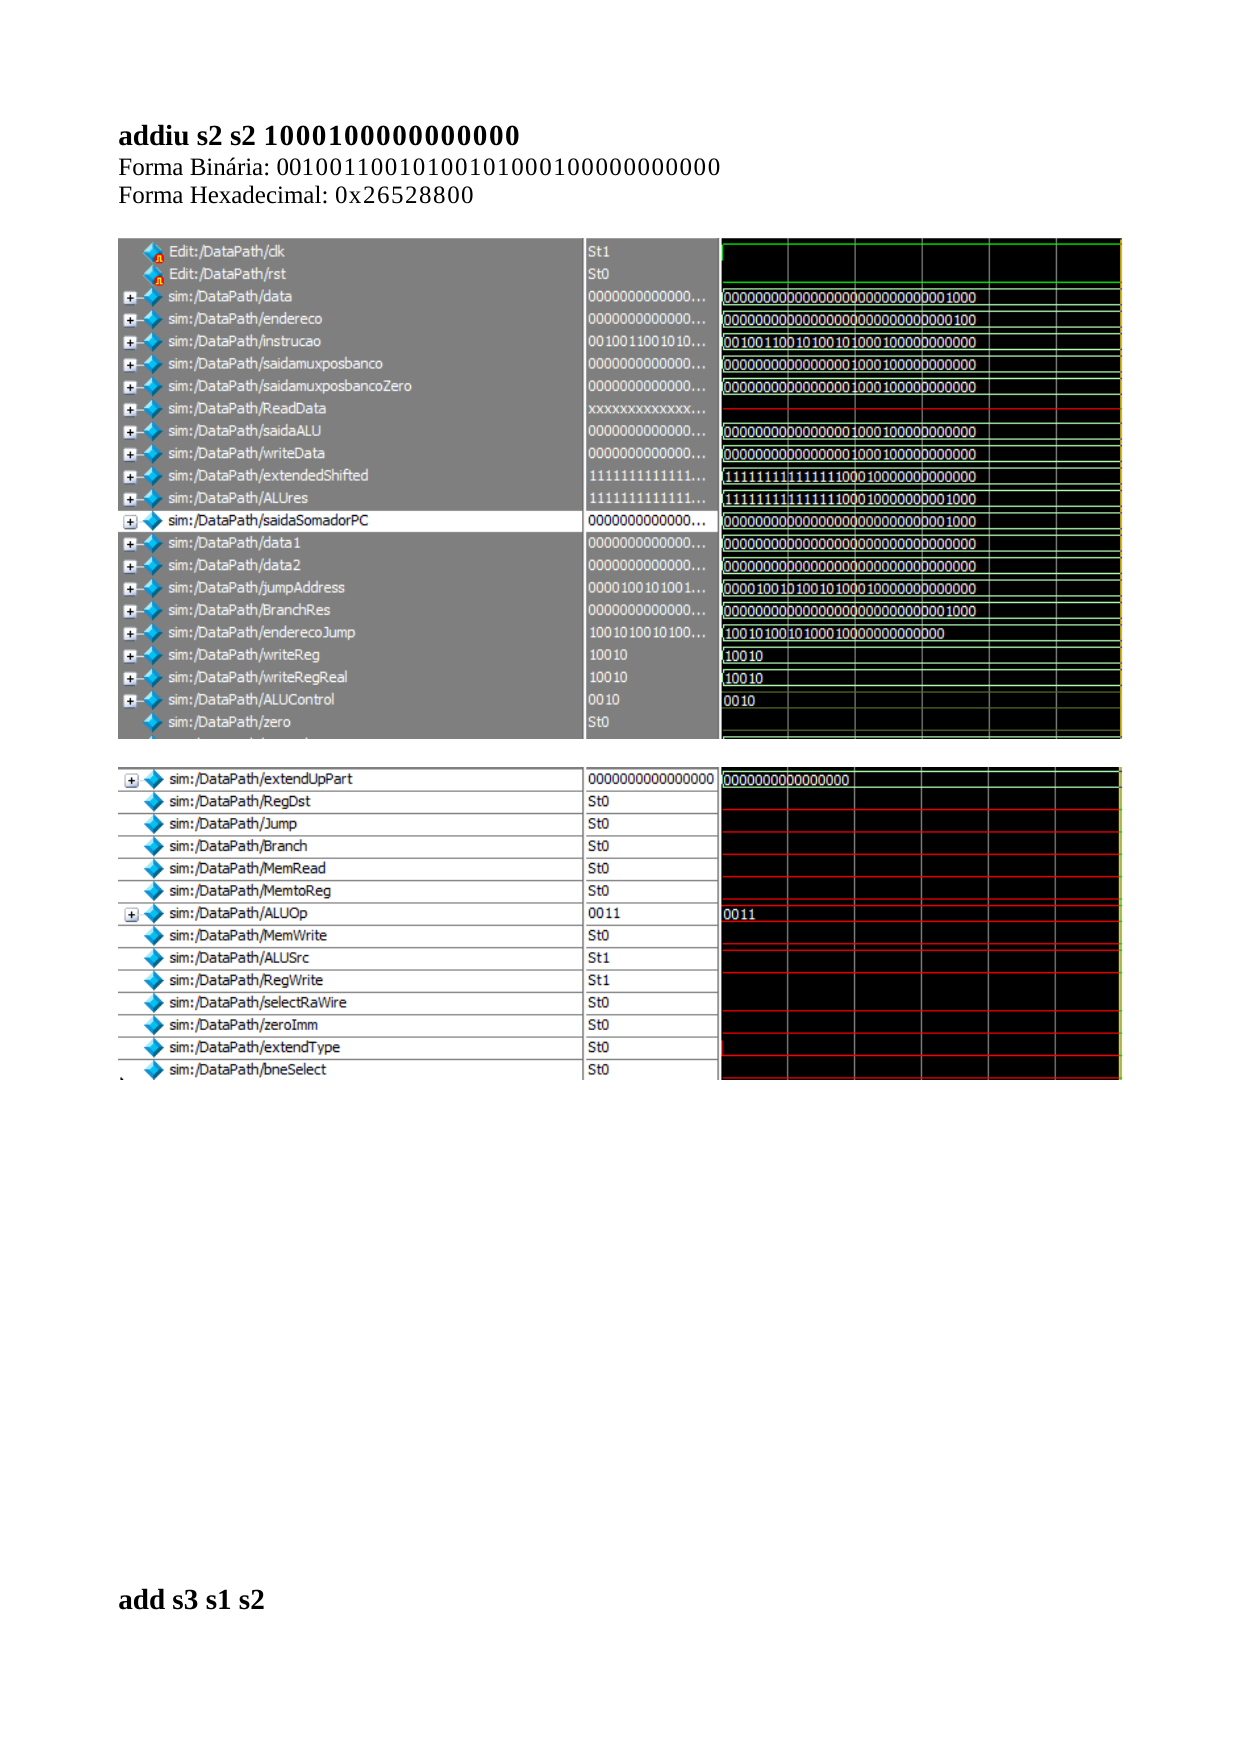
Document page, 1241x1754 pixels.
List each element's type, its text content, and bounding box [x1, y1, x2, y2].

text add s3 s1 s2 [118, 1582, 1122, 1616]
text Forma Hexadecimal: 0x26528800 [118, 180, 1122, 209]
picture [118, 767, 1123, 1080]
text addiu s2 s2 1000100000000000 [118, 118, 1122, 152]
picture [118, 238, 1123, 739]
text Forma Binária: 00100110010100101000100000000000 [118, 152, 1122, 180]
